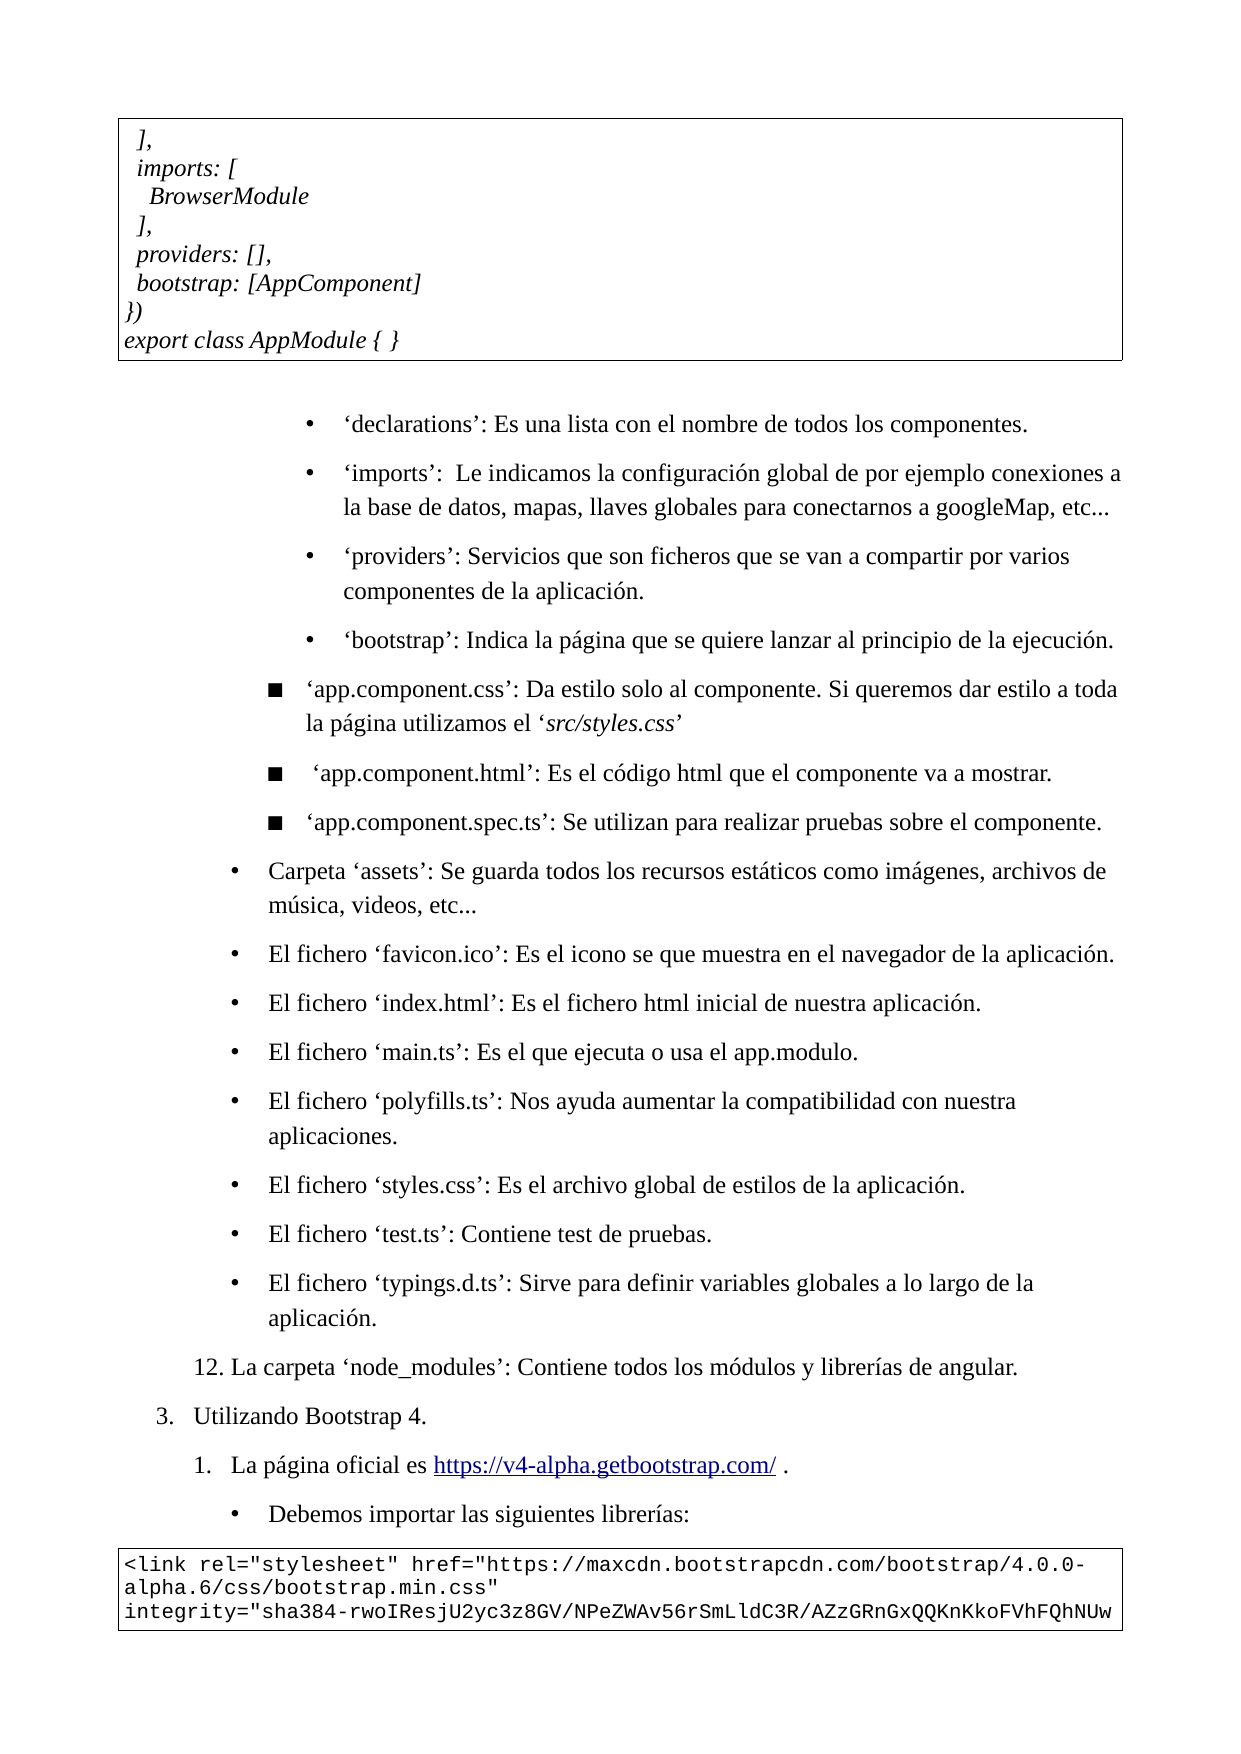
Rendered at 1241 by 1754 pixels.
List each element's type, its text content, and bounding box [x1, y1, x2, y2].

list El fichero ‘main.ts’: Es el que ejecuta o usa el app.modulo. [231, 1037, 1122, 1066]
list Debemos importar las siguientes librerías: [231, 1499, 1122, 1528]
list ‘declarations’: Es una lista con el nombre de todos los componentes. [306, 409, 1122, 438]
list El fichero ‘favicon.ico’: Es el icono se que muestra en el navegador de la aplicación. [231, 939, 1122, 968]
list ‘providers’: Servicios que son ficheros que se van a compartir por varios componentes de la aplicación. [306, 541, 1122, 605]
list ‘app.component.css’: Da estilo solo al componente. Si queremos dar estilo a toda la página utilizamos el ‘src/styles.css’ [268, 674, 1122, 737]
list El fichero ‘test.ts’: Contiene test de pruebas. [231, 1219, 1122, 1248]
list Utilizando Bootstrap 4. [156, 1401, 1122, 1429]
list La carpeta ‘node_modules’: Contiene todos los módulos y librerías de angular. [193, 1352, 1122, 1380]
list Carpeta ‘assets’: Se guarda todos los recursos estáticos como imágenes, archivos de música, videos, etc... [231, 856, 1122, 919]
list El fichero ‘typings.d.ts’: Sirve para definir variables globales a lo largo de la aplicación. [231, 1268, 1122, 1331]
list ‘app.component.spec.ts’: Se utilizan para realizar pruebas sobre el componente. [268, 807, 1122, 835]
list El fichero ‘polyfills.ts’: Nos ayuda aumentar la compatibilidad con nuestra aplicaciones. [231, 1086, 1122, 1150]
list El fichero ‘index.html’: Es el fichero html inicial de nuestra aplicación. [231, 988, 1122, 1017]
table_header ], imports: [ BrowserModule ], providers: [], bootstrap: [AppComponent] }) export class AppModule { } [119, 119, 1122, 360]
list El fichero ‘styles.css’: Es el archivo global de estilos de la aplicación. [231, 1170, 1122, 1199]
list ‘bootstrap’: Indica la página que se quiere lanzar al principio de la ejecución. [306, 625, 1122, 654]
table_header <link rel="stylesheet" href="https://maxcdn.bootstrapcdn.com/bootstrap/4.0.0-alpha.6/css/bootstrap.min.css" integrity="sha384-rwoIResjU2yc3z8GV/NPeZWAv56rSmLldC3R/AZzGRnGxQQKnKkoFVhFQhNUw [119, 1549, 1122, 1630]
list ‘app.component.html’: Es el código html que el componente va a mostrar. [268, 758, 1122, 786]
list ‘imports’: Le indicamos la configuración global de por ejemplo conexiones a la base de datos, mapas, llaves globales para conectarnos a googleMap, etc... [306, 458, 1122, 521]
list La página oficial es https://v4-alpha.getbootstrap.com/ . [193, 1450, 1122, 1478]
